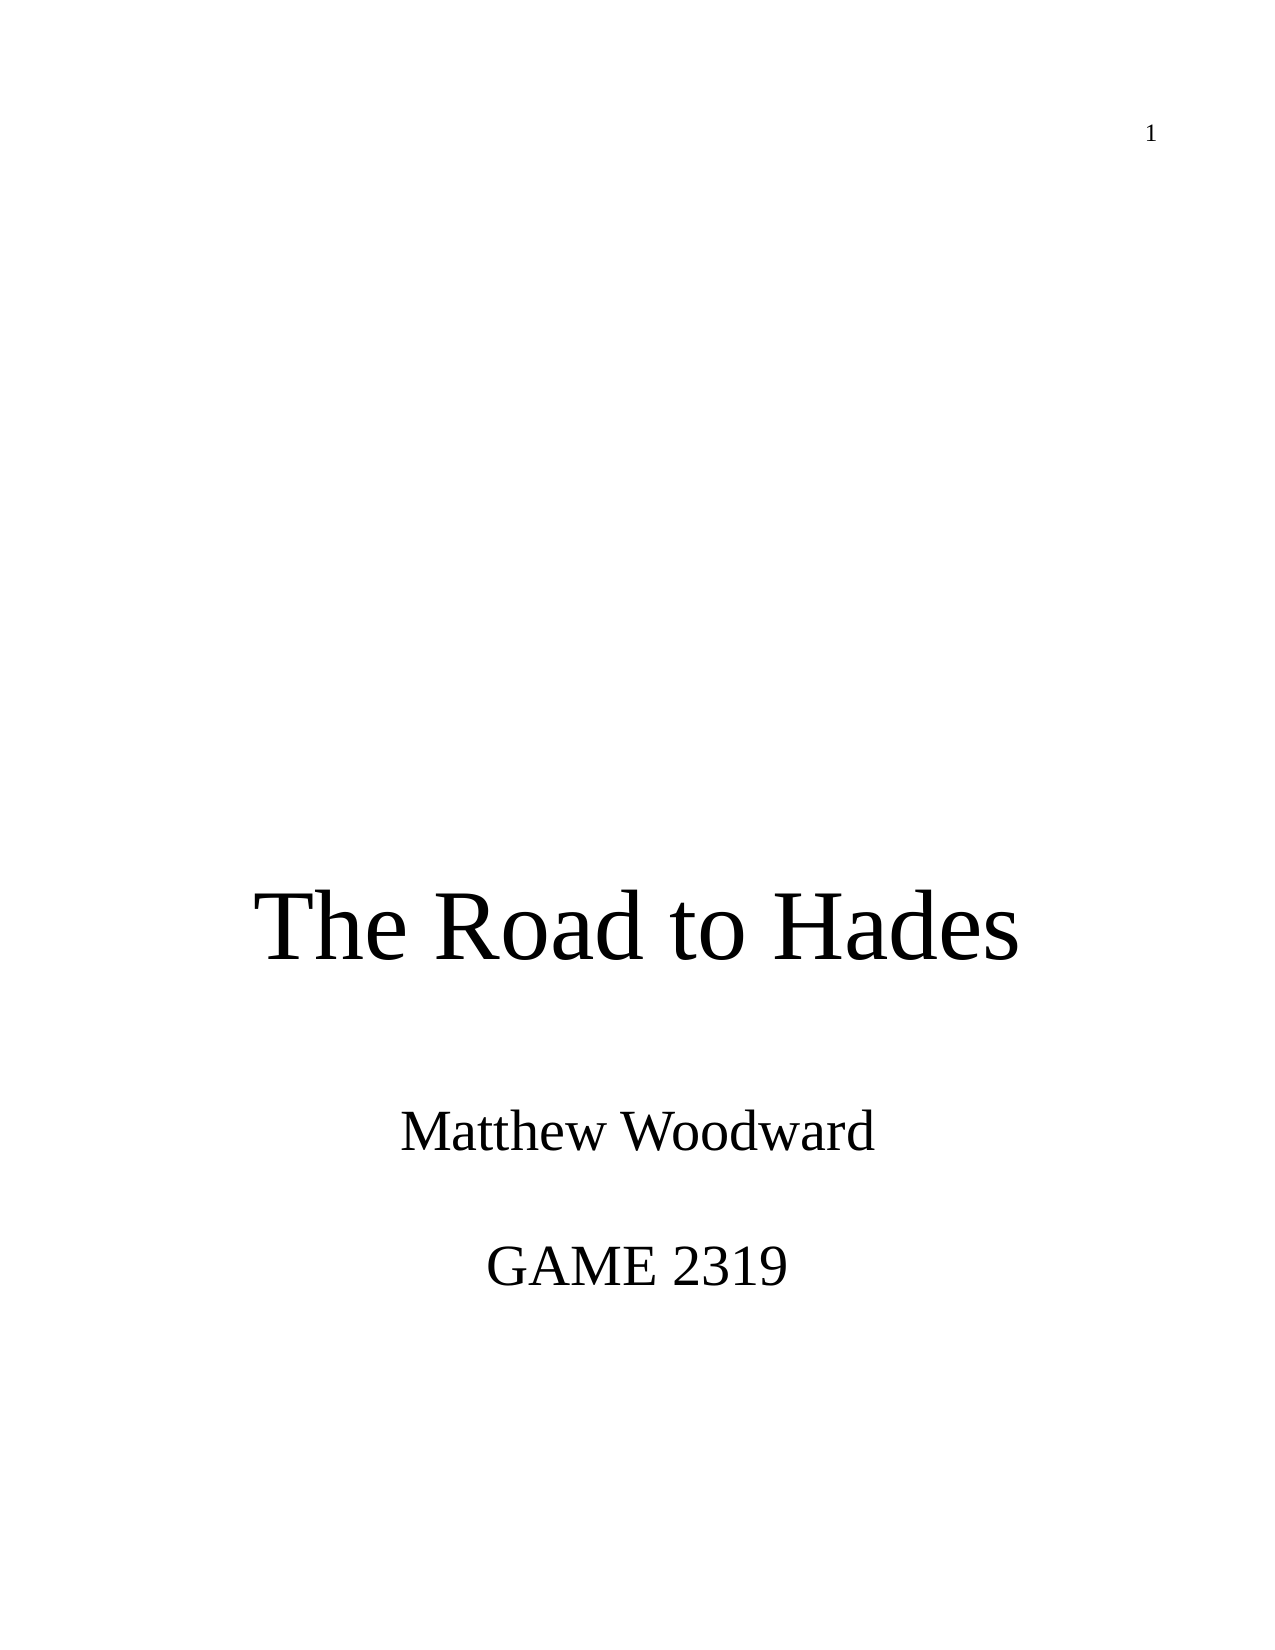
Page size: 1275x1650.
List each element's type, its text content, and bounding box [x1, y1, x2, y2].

text The Road to Hades [118, 866, 1157, 981]
text Matthew Woodward [118, 1096, 1157, 1163]
text GAME 2319 [118, 1231, 1157, 1298]
